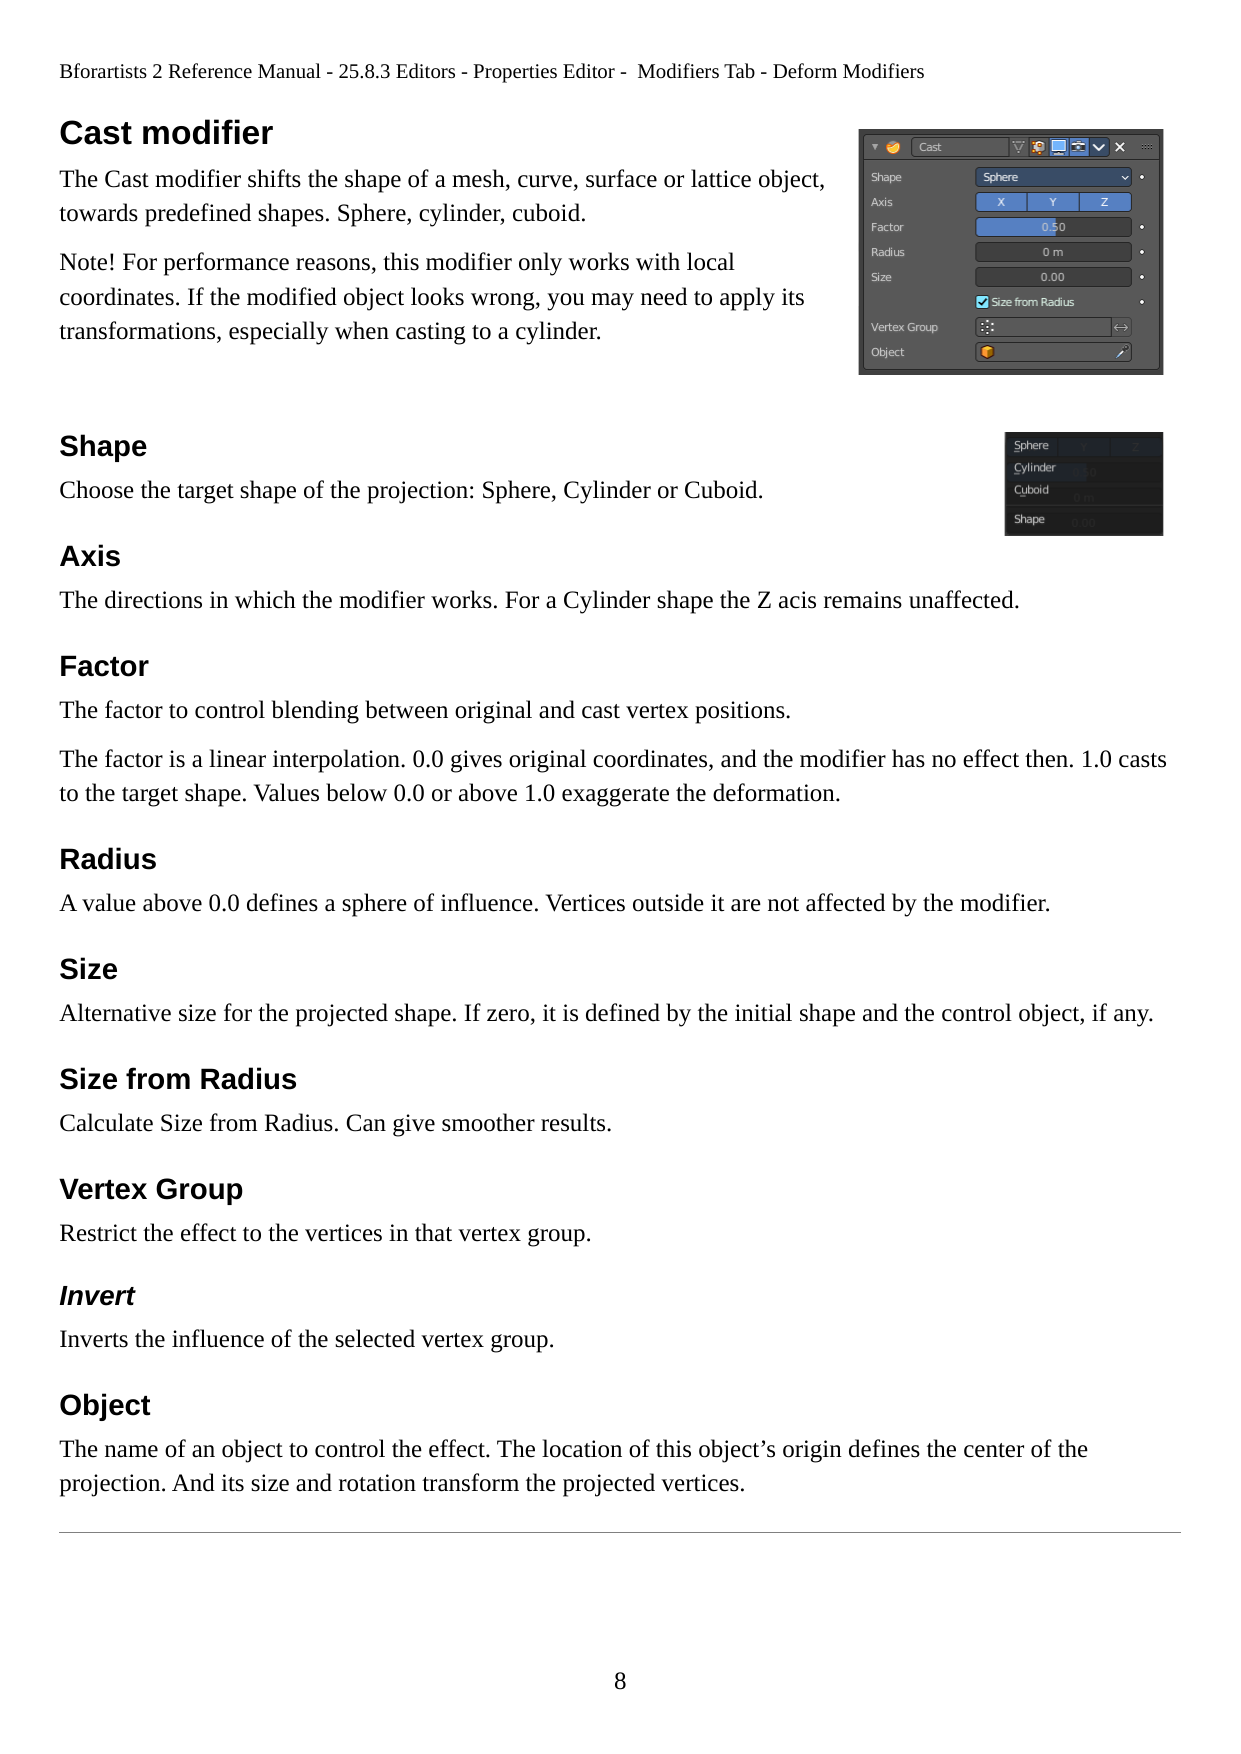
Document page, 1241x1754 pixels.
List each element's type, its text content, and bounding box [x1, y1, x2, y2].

subtitle Shape [59, 429, 1181, 463]
text The name of an object to control the effect. The location of this object’s origin defines the center of the projection. And its size and rotation transform the projected vertices. [59, 1434, 1181, 1497]
picture [858, 129, 1164, 375]
text The directions in which the modifier works. For a Cylinder shape the Z acis remains unaffected. [59, 585, 1181, 614]
subtitle Invert [59, 1280, 1181, 1312]
text The factor to control blending between original and cast vertex positions. [59, 695, 1181, 724]
picture [1004, 432, 1164, 536]
text A value above 0.0 defines a sphere of influence. Vertices outside it are not affected by the modifier. [59, 888, 1181, 917]
text Choose the target shape of the projection: Sphere, Cylinder or Cuboid. [59, 475, 1004, 504]
text Restrict the effect to the vertices in that vertex group. [59, 1218, 1181, 1247]
subtitle Size [59, 952, 1181, 986]
subtitle Size from Radius [59, 1062, 1181, 1096]
subtitle Radius [59, 842, 1181, 876]
text Calculate Size from Radius. Can give smoother results. [59, 1108, 1181, 1137]
text The factor is a linear interpolation. 0.0 gives original coordinates, and the modifier has no effect then. 1.0 casts to the target shape. Values below 0.0 or above 1.0 exaggerate the deformation. [59, 744, 1181, 807]
text Alternative size for the projected shape. If zero, it is defined by the initial shape and the control object, if any. [59, 998, 1181, 1027]
subtitle Cast modifier [59, 113, 1181, 151]
subtitle Axis [59, 539, 1181, 573]
text The Cast modifier shifts the shape of a mesh, curve, surface or lattice object, towards predefined shapes. Sphere, cylinder, cuboid. [59, 164, 858, 227]
text Inverts the influence of the selected vertex group. [59, 1324, 1181, 1353]
subtitle Factor [59, 649, 1181, 682]
text Note! For performance reasons, this modifier only works with local coordinates. If the modified object looks wrong, you may need to apply its transformations, especially when casting to a cylinder. [59, 247, 858, 345]
subtitle Object [59, 1388, 1181, 1421]
subtitle Vertex Group [59, 1172, 1181, 1206]
